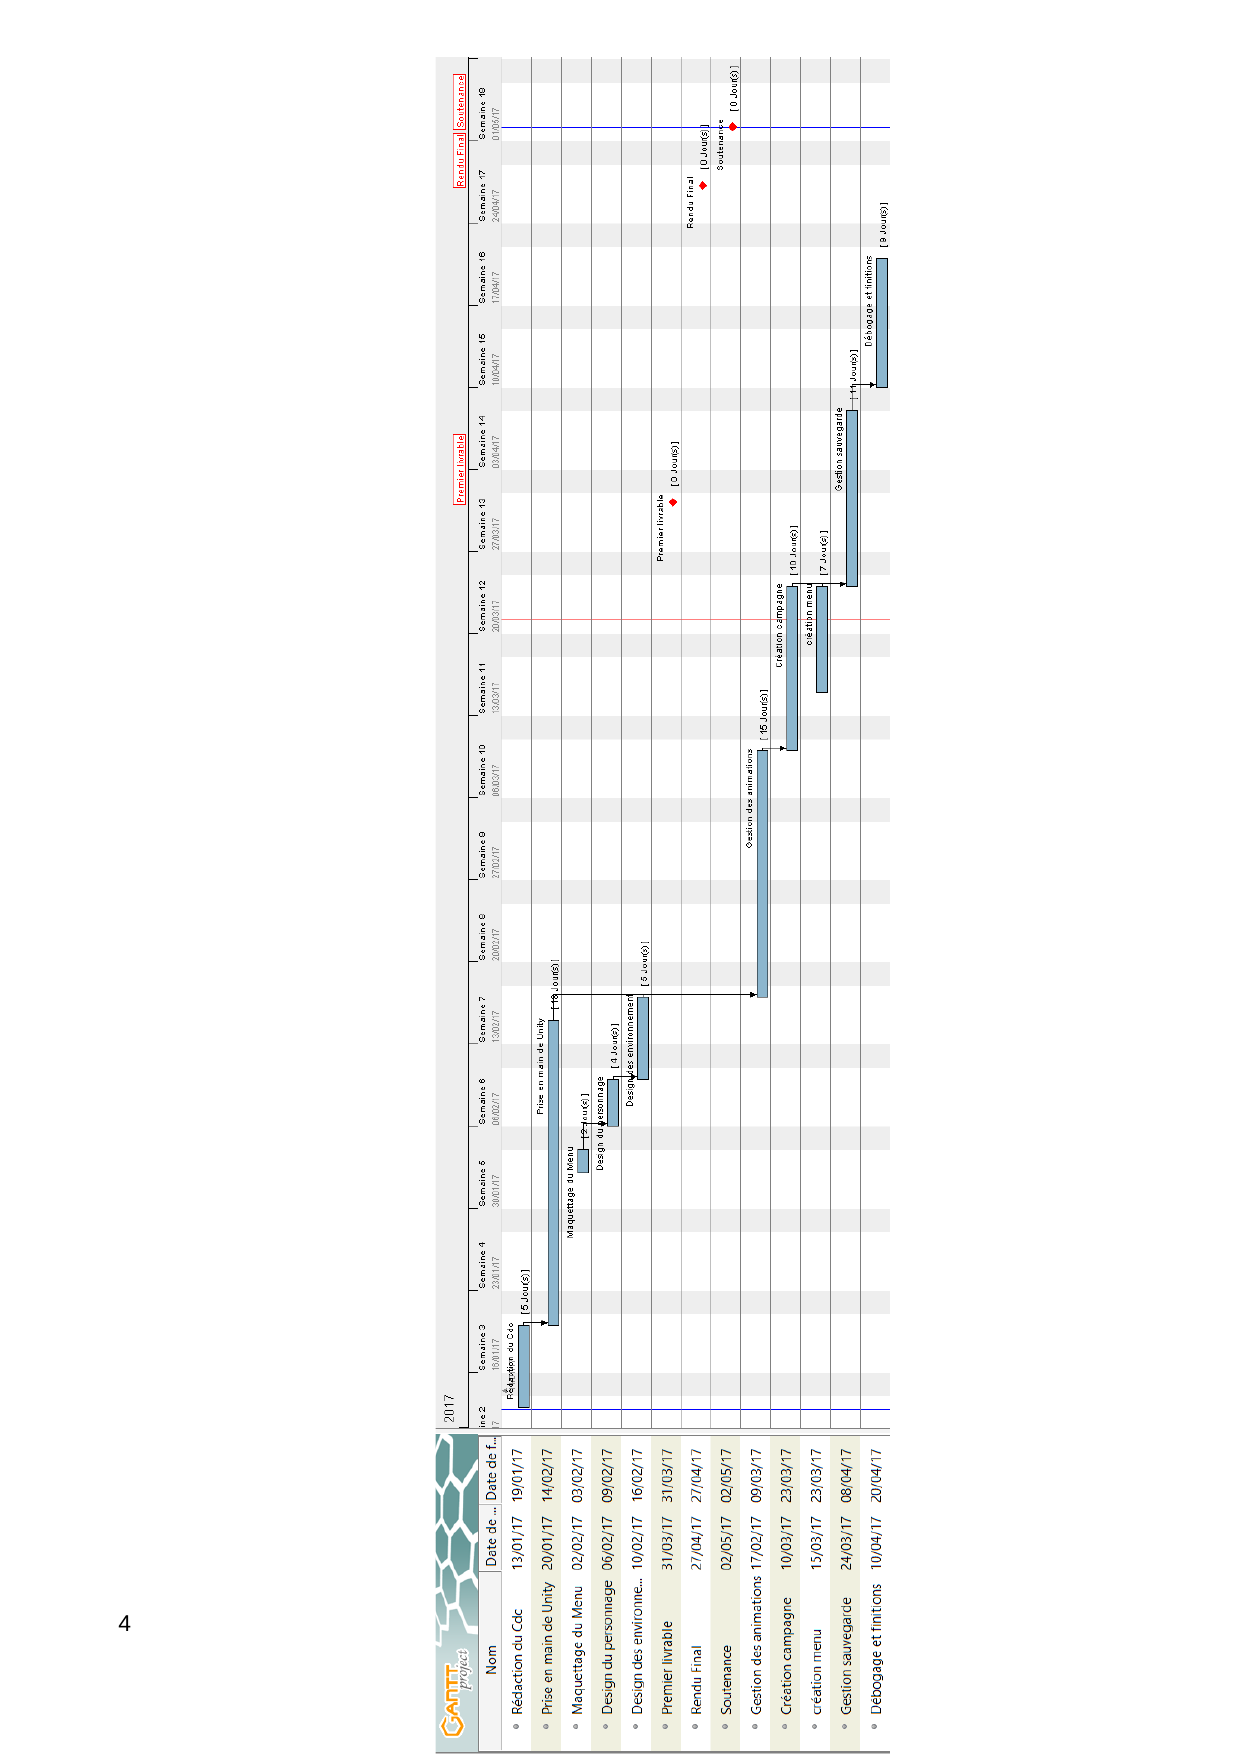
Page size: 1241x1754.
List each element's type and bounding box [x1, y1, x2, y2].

picture [435, 57, 890, 1754]
